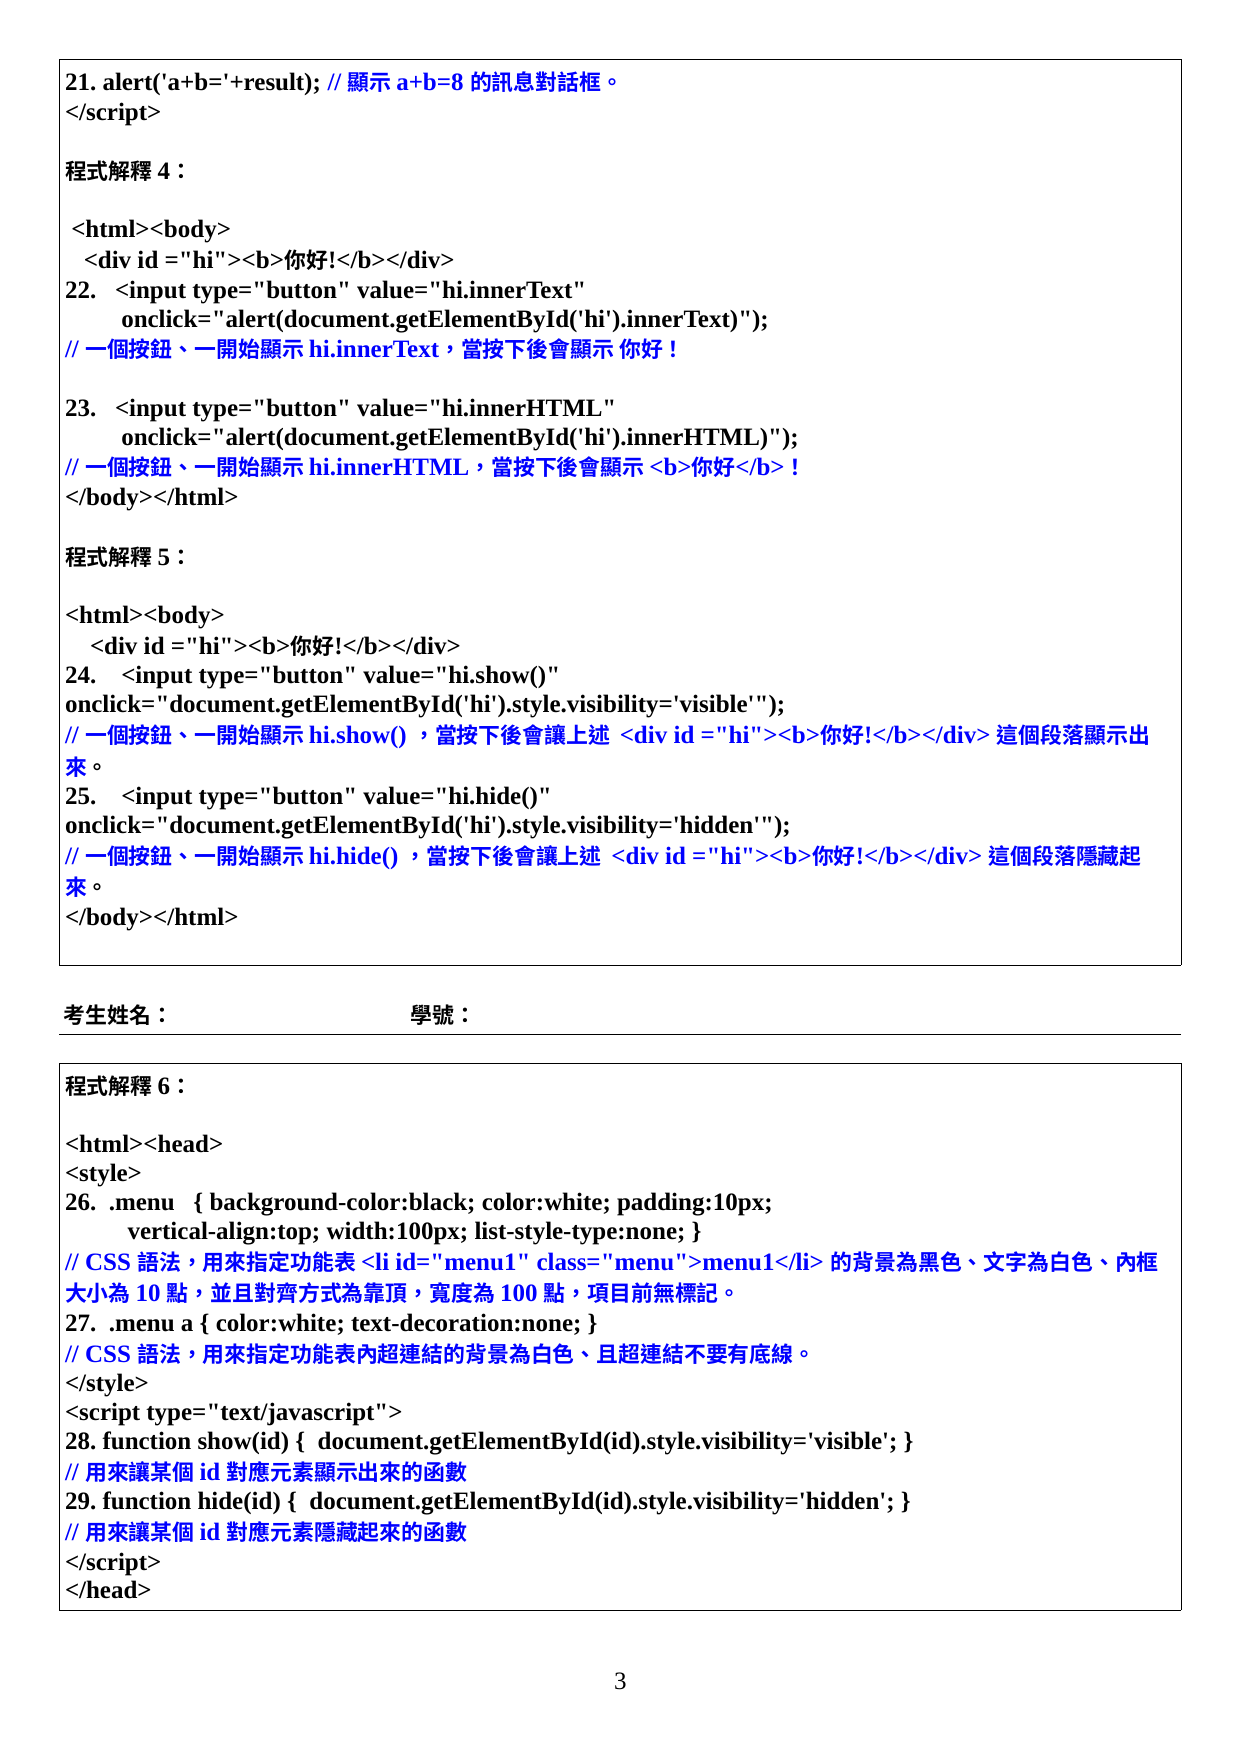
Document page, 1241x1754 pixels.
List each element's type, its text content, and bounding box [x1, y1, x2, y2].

table_header 程式解釋 6： <html><head> <style> 26. .menu { background-color:black; color:white; padding:10px; vertical-align:top; width:100px; list-style-type:none; } // CSS 語法，用來指定功能表 <li id="menu1" class="menu">menu1</li> 的背景為黑色、文字為白色、內框大小為 10 點，並且對齊方式為靠頂，寬度為 100 點，項目前無標記。 27. .menu a { color:white; text-decoration:none; } // CSS 語法，用來指定功能表內超連結的背景為白色、且超連結不要有底線。 </style> <script type="text/javascript"> 28. function show(id) { document.getElementById(id).style.visibility='visible'; } // 用來讓某個 id 對應元素顯示出來的函數 29. function hide(id) { document.getElementById(id).style.visibility='hidden'; } // 用來讓某個 id 對應元素隱藏起來的函數 </script> </head> [60, 1064, 1181, 1610]
text 考生姓名： 學號： [59, 994, 1181, 1034]
table_header 21. alert('a+b='+result); // 顯示 a+b=8 的訊息對話框。 </script> 程式解釋 4： <html><body> <div id ="hi"><b>你好!</b></div> 22. <input type="button" value="hi.innerText" onclick="alert(document.getElementById('hi').innerText)"); // 一個按鈕、一開始顯示 hi.innerText，當按下後會顯示 你好！ 23. <input type="button" value="hi.innerHTML" onclick="alert(document.getElementById('hi').innerHTML)"); // 一個按鈕、一開始顯示 hi.innerHTML，當按下後會顯示 <b>你好</b>！ </body></html> 程式解釋 5： <html><body> <div id ="hi"><b>你好!</b></div> 24. <input type="button" value="hi.show()" onclick="document.getElementById('hi').style.visibility='visible'"); // 一個按鈕、一開始顯示 hi.show() ，當按下後會讓上述 <div id ="hi"><b>你好!</b></div> 這個段落顯示出來。 25. <input type="button" value="hi.hide()" onclick="document.getElementById('hi').style.visibility='hidden'"); // 一個按鈕、一開始顯示 hi.hide() ，當按下後會讓上述 <div id ="hi"><b>你好!</b></div> 這個段落隱藏起來。 </body></html> [60, 60, 1181, 965]
